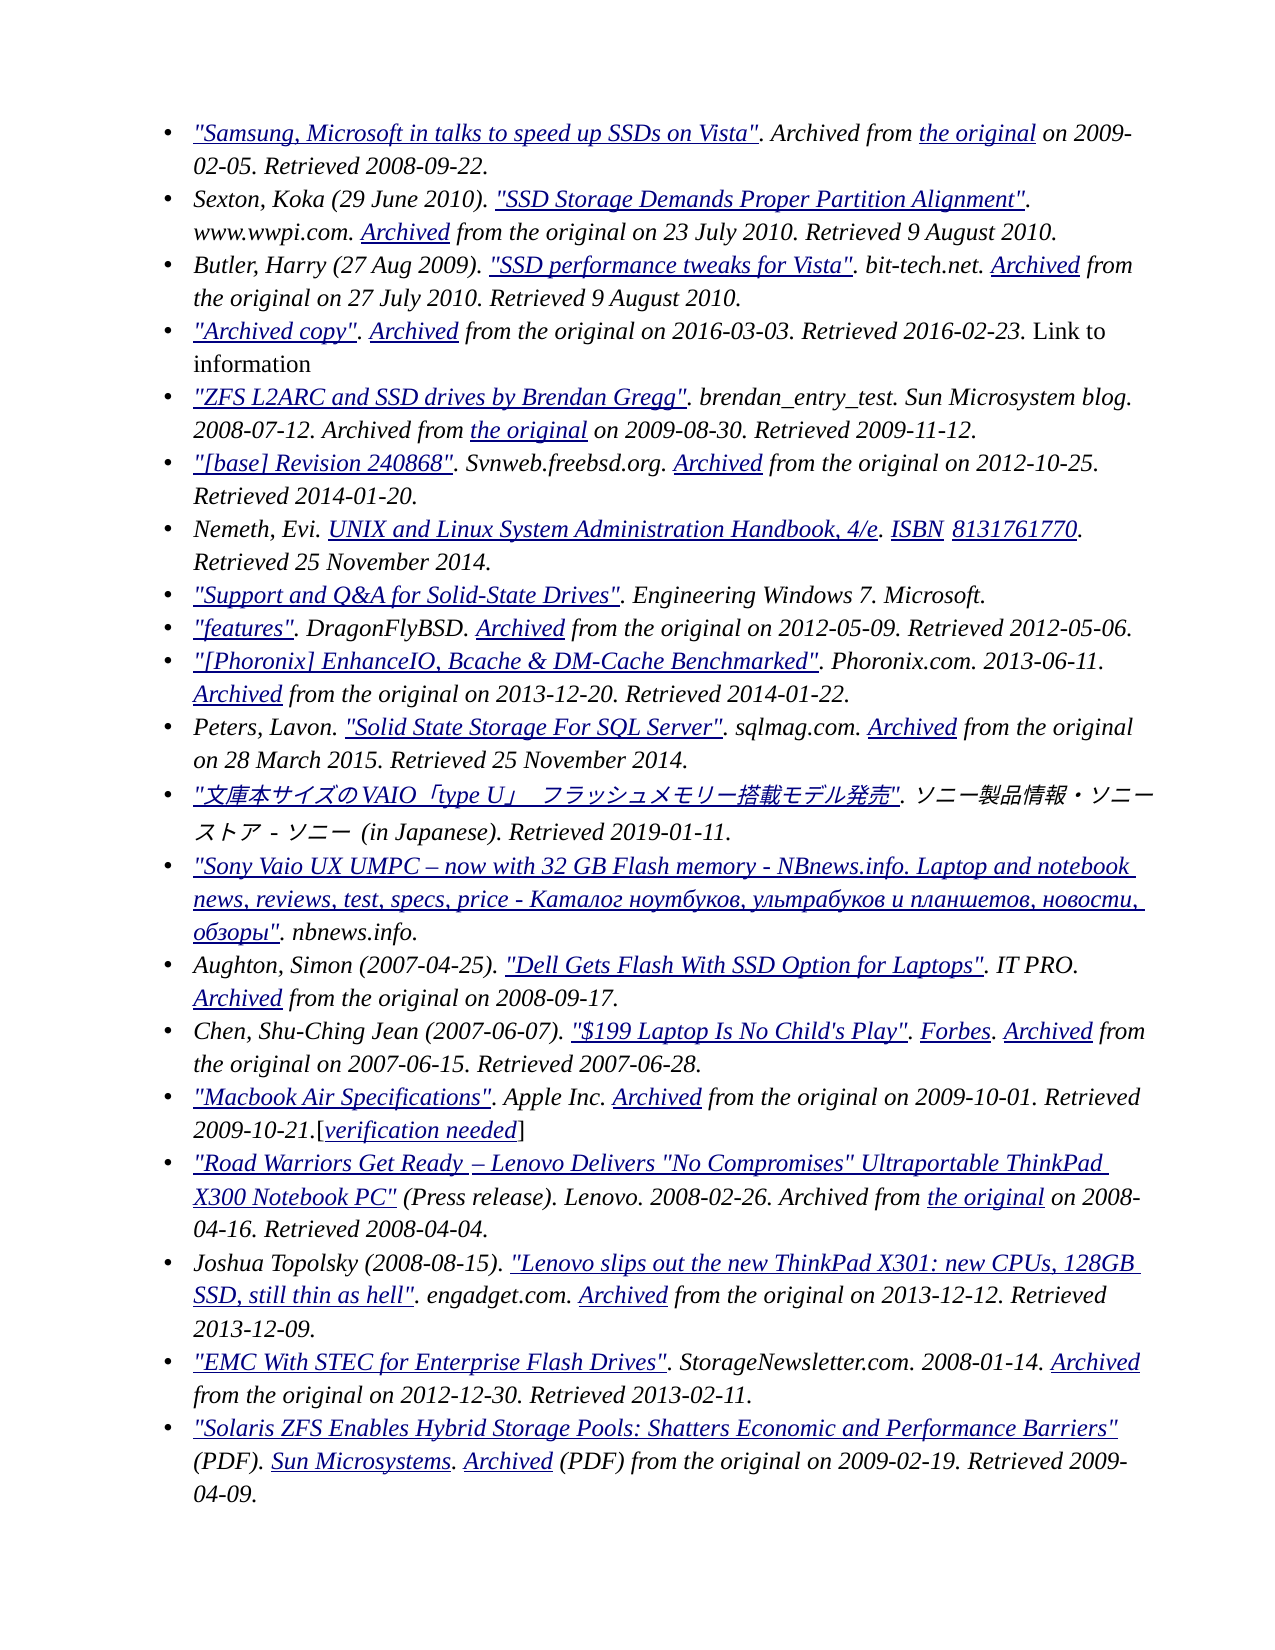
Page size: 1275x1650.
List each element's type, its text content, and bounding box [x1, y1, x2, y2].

list Chen, Shu-Ching Jean (2007-06-07). "$199 Laptop Is No Child's Play". Forbes. Archived from the original on 2007-06-15. Retrieved 2007-06-28. [164, 1016, 1157, 1078]
list Nemeth, Evi. UNIX and Linux System Administration Handbook, 4/e. ISBN 8131761770. Retrieved 25 November 2014. [164, 514, 1157, 576]
list Sexton, Koka (29 June 2010). "SSD Storage Demands Proper Partition Alignment". www.wwpi.com. Archived from the original on 23 July 2010. Retrieved 9 August 2010. [164, 184, 1157, 246]
list "Samsung, Microsoft in talks to speed up SSDs on Vista". Archived from the original on 2009-02-05. Retrieved 2008-09-22. [164, 118, 1157, 180]
list "Macbook Air Specifications". Apple Inc. Archived from the original on 2009-10-01. Retrieved 2009-10-21.[verification needed] [164, 1082, 1157, 1144]
list "Archived copy". Archived from the original on 2016-03-03. Retrieved 2016-02-23. Link to information [164, 316, 1157, 378]
list "Support and Q&A for Solid-State Drives". Engineering Windows 7. Microsoft. [164, 580, 1157, 609]
list "Sony Vaio UX UMPC – now with 32 GB Flash memory - NBnews.info. Laptop and notebook news, reviews, test, specs, price - Каталог ноутбуков, ультрабуков и планшетов, новости, обзоры". nbnews.info. [164, 851, 1157, 946]
list "Solaris ZFS Enables Hybrid Storage Pools: Shatters Economic and Performance Barriers" (PDF). Sun Microsystems. Archived (PDF) from the original on 2009-02-19. Retrieved 2009-04-09. [164, 1413, 1157, 1507]
list "[base] Revision 240868". Svnweb.freebsd.org. Archived from the original on 2012-10-25. Retrieved 2014-01-20. [164, 448, 1157, 510]
list "EMC With STEC for Enterprise Flash Drives". StorageNewsletter.com. 2008-01-14. Archived from the original on 2012-12-30. Retrieved 2013-02-11. [164, 1347, 1157, 1408]
list Aughton, Simon (2007-04-25). "Dell Gets Flash With SSD Option for Laptops". IT PRO. Archived from the original on 2008-09-17. [164, 950, 1157, 1012]
list "ZFS L2ARC and SSD drives by Brendan Gregg". brendan_entry_test. Sun Microsystem blog. 2008-07-12. Archived from the original on 2009-08-30. Retrieved 2009-11-12. [164, 382, 1157, 444]
list Joshua Topolsky (2008-08-15). "Lenovo slips out the new ThinkPad X301: new CPUs, 128GB SSD, still thin as hell". engadget.com. Archived from the original on 2013-12-12. Retrieved 2013-12-09. [164, 1248, 1157, 1342]
list Peters, Lavon. "Solid State Storage For SQL Server". sqlmag.com. Archived from the original on 28 March 2015. Retrieved 25 November 2014. [164, 712, 1157, 774]
list "[Phoronix] EnhanceIO, Bcache & DM-Cache Benchmarked". Phoronix.com. 2013-06-11. Archived from the original on 2013-12-20. Retrieved 2014-01-22. [164, 646, 1157, 708]
list "文庫本サイズのVAIO「type U」 フラッシュメモリー搭載モデル発売". ソニー製品情報・ソニーストア - ソニー (in Japanese). Retrieved 2019-01-11. [164, 778, 1157, 847]
list "features". DragonFlyBSD. Archived from the original on 2012-05-09. Retrieved 2012-05-06. [164, 613, 1157, 642]
list Butler, Harry (27 Aug 2009). "SSD performance tweaks for Vista". bit-tech.net. Archived from the original on 27 July 2010. Retrieved 9 August 2010. [164, 250, 1157, 312]
list "Road Warriors Get Ready – Lenovo Delivers "No Compromises" Ultraportable ThinkPad X300 Notebook PC" (Press release). Lenovo. 2008-02-26. Archived from the original on 2008-04-16. Retrieved 2008-04-04. [164, 1148, 1157, 1243]
